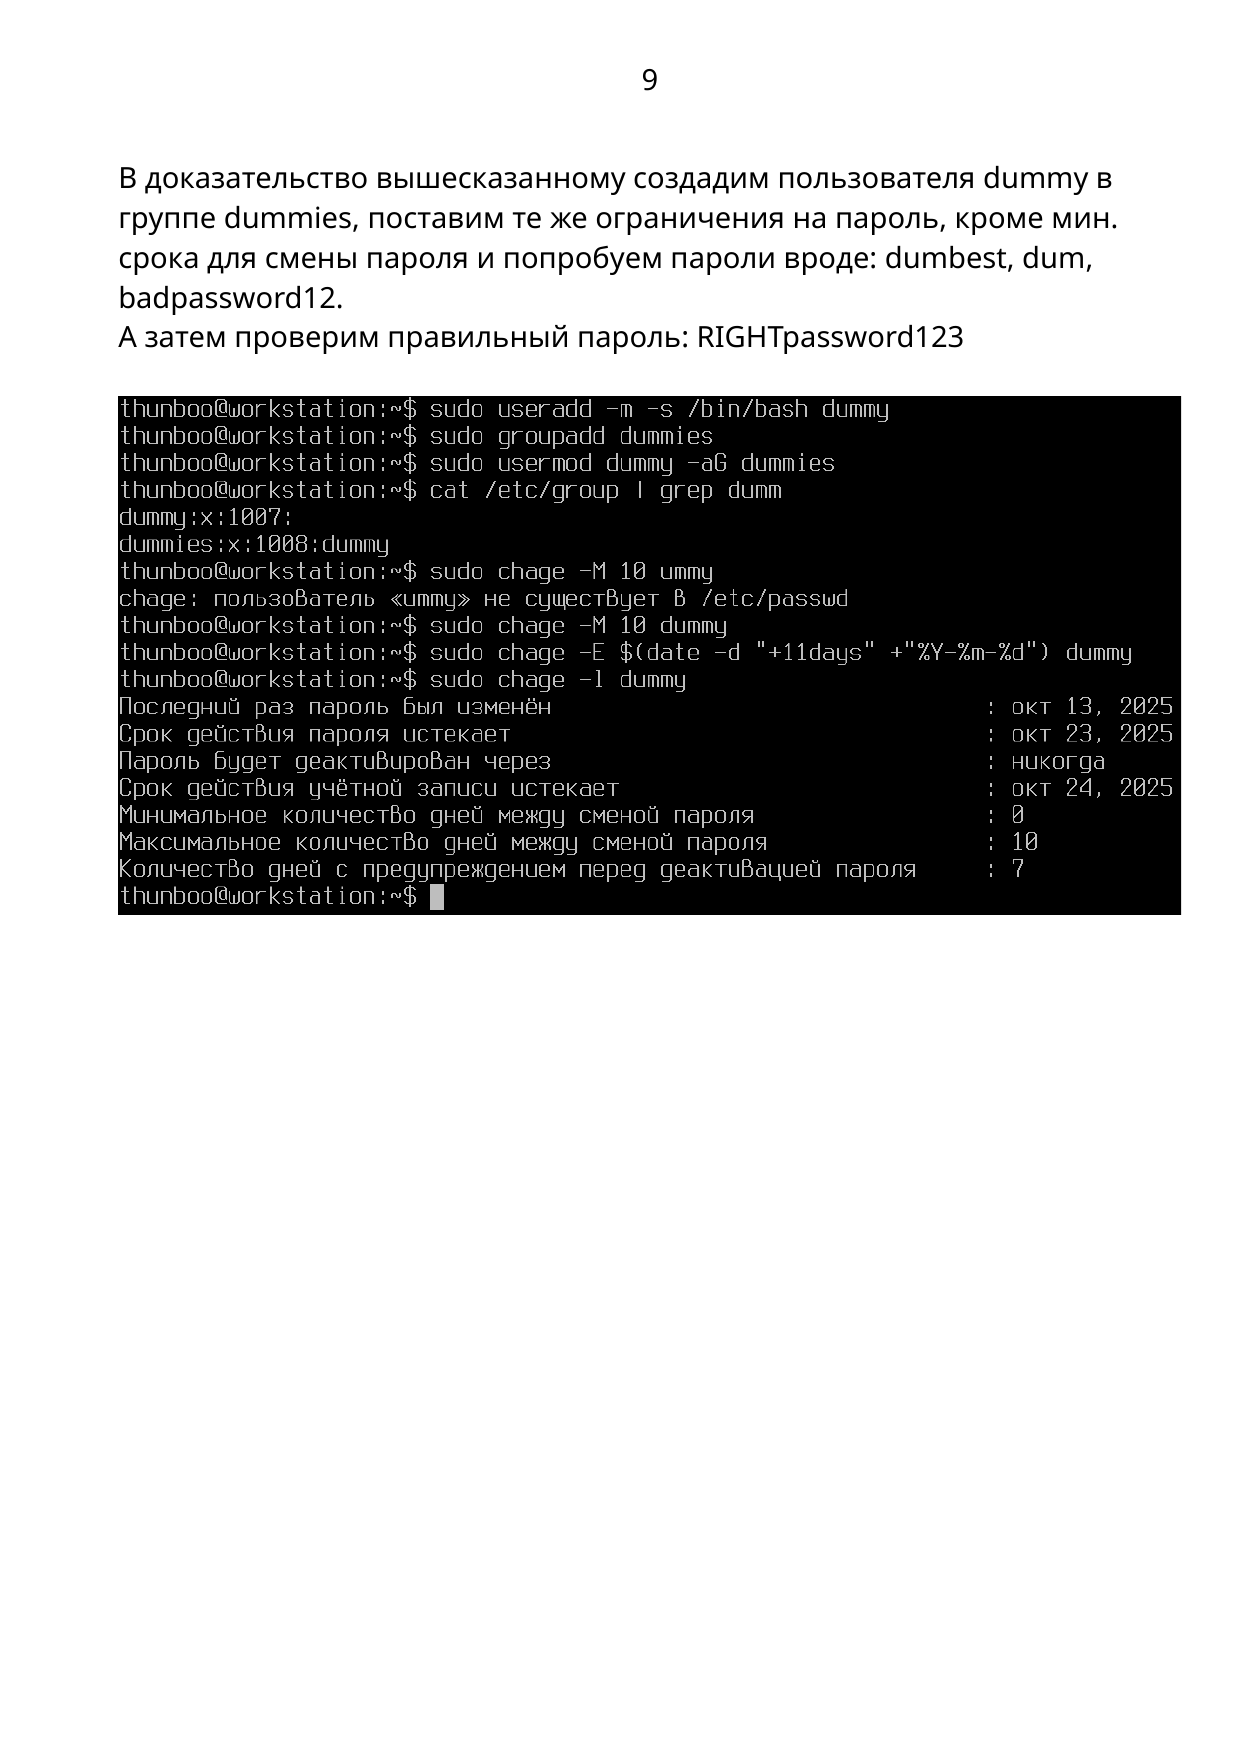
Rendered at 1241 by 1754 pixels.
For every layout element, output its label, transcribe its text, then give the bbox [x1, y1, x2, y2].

text А затем проверим правильный пароль: RIGHTpassword123 [118, 317, 1181, 356]
picture [118, 396, 1182, 915]
text В доказательство вышесказанному создадим пользователя dummy в группе dummies, поставим те же ограничения на пароль, кроме мин. срока для смены пароля и попробуем пароли вроде: dumbest, dum, badpassword12. [118, 158, 1181, 317]
